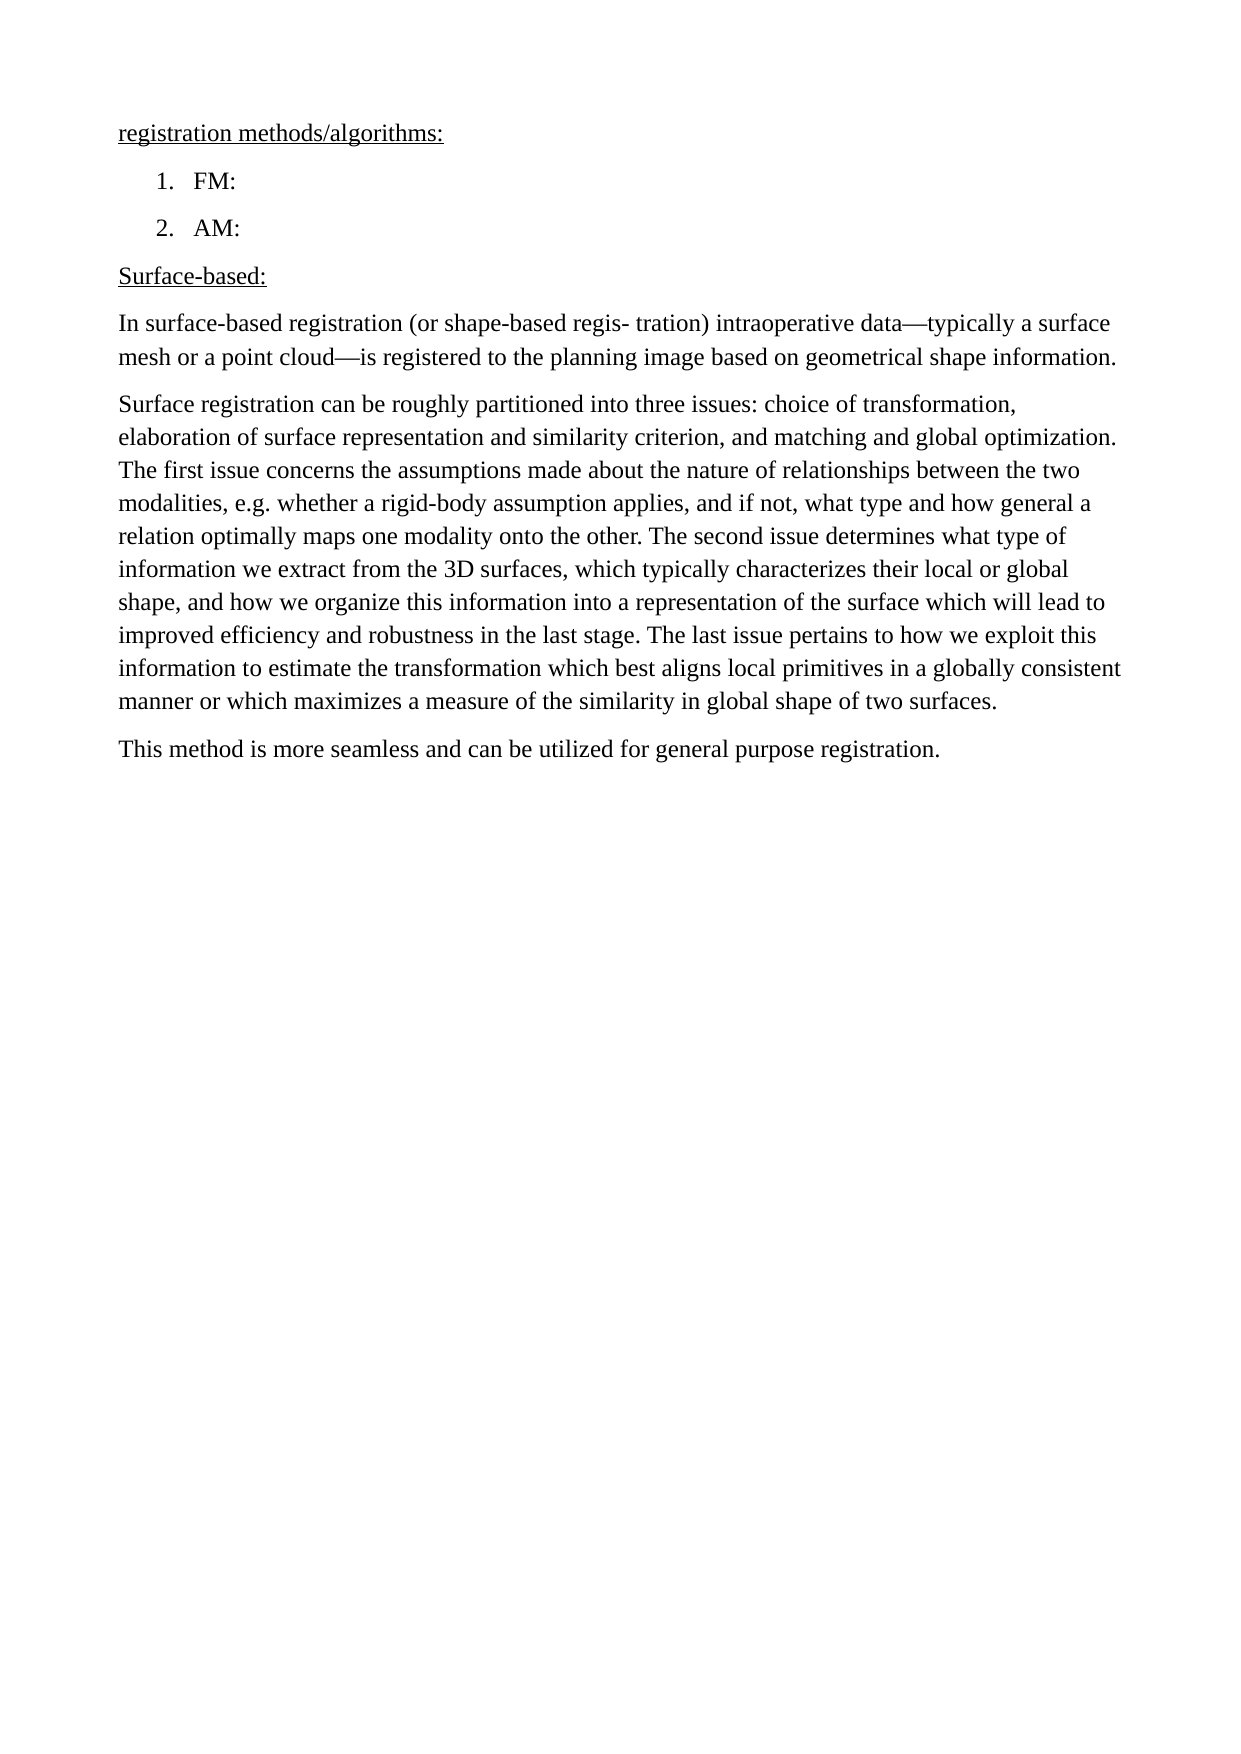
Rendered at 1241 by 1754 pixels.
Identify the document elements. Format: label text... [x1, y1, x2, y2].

text Surface registration can be roughly partitioned into three issues: choice of transformation, elaboration of surface representation and similarity criterion, and matching and global optimization. The first issue concerns the assumptions made about the nature of relationships between the two modalities, e.g. whether a rigid-body assumption applies, and if not, what type and how general a relation optimally maps one modality onto the other. The second issue determines what type of information we extract from the 3D surfaces, which typically characterizes their local or global shape, and how we organize this information into a representation of the surface which will lead to improved efficiency and robustness in the last stage. The last issue pertains to how we exploit this information to estimate the transformation which best aligns local primitives in a globally consistent manner or which maximizes a measure of the similarity in global shape of two surfaces. [118, 389, 1122, 715]
text registration methods/algorithms: [118, 118, 1122, 147]
text This method is more seamless and can be utilized for general purpose registration. [118, 734, 1122, 763]
list AM: [156, 213, 1122, 242]
text Surface-based: [118, 261, 1122, 290]
text In surface-based registration (or shape-based regis- tration) intraoperative data—typically a surface mesh or a point cloud—is registered to the planning image based on geometrical shape information. [118, 308, 1122, 370]
list FM: [156, 166, 1122, 194]
